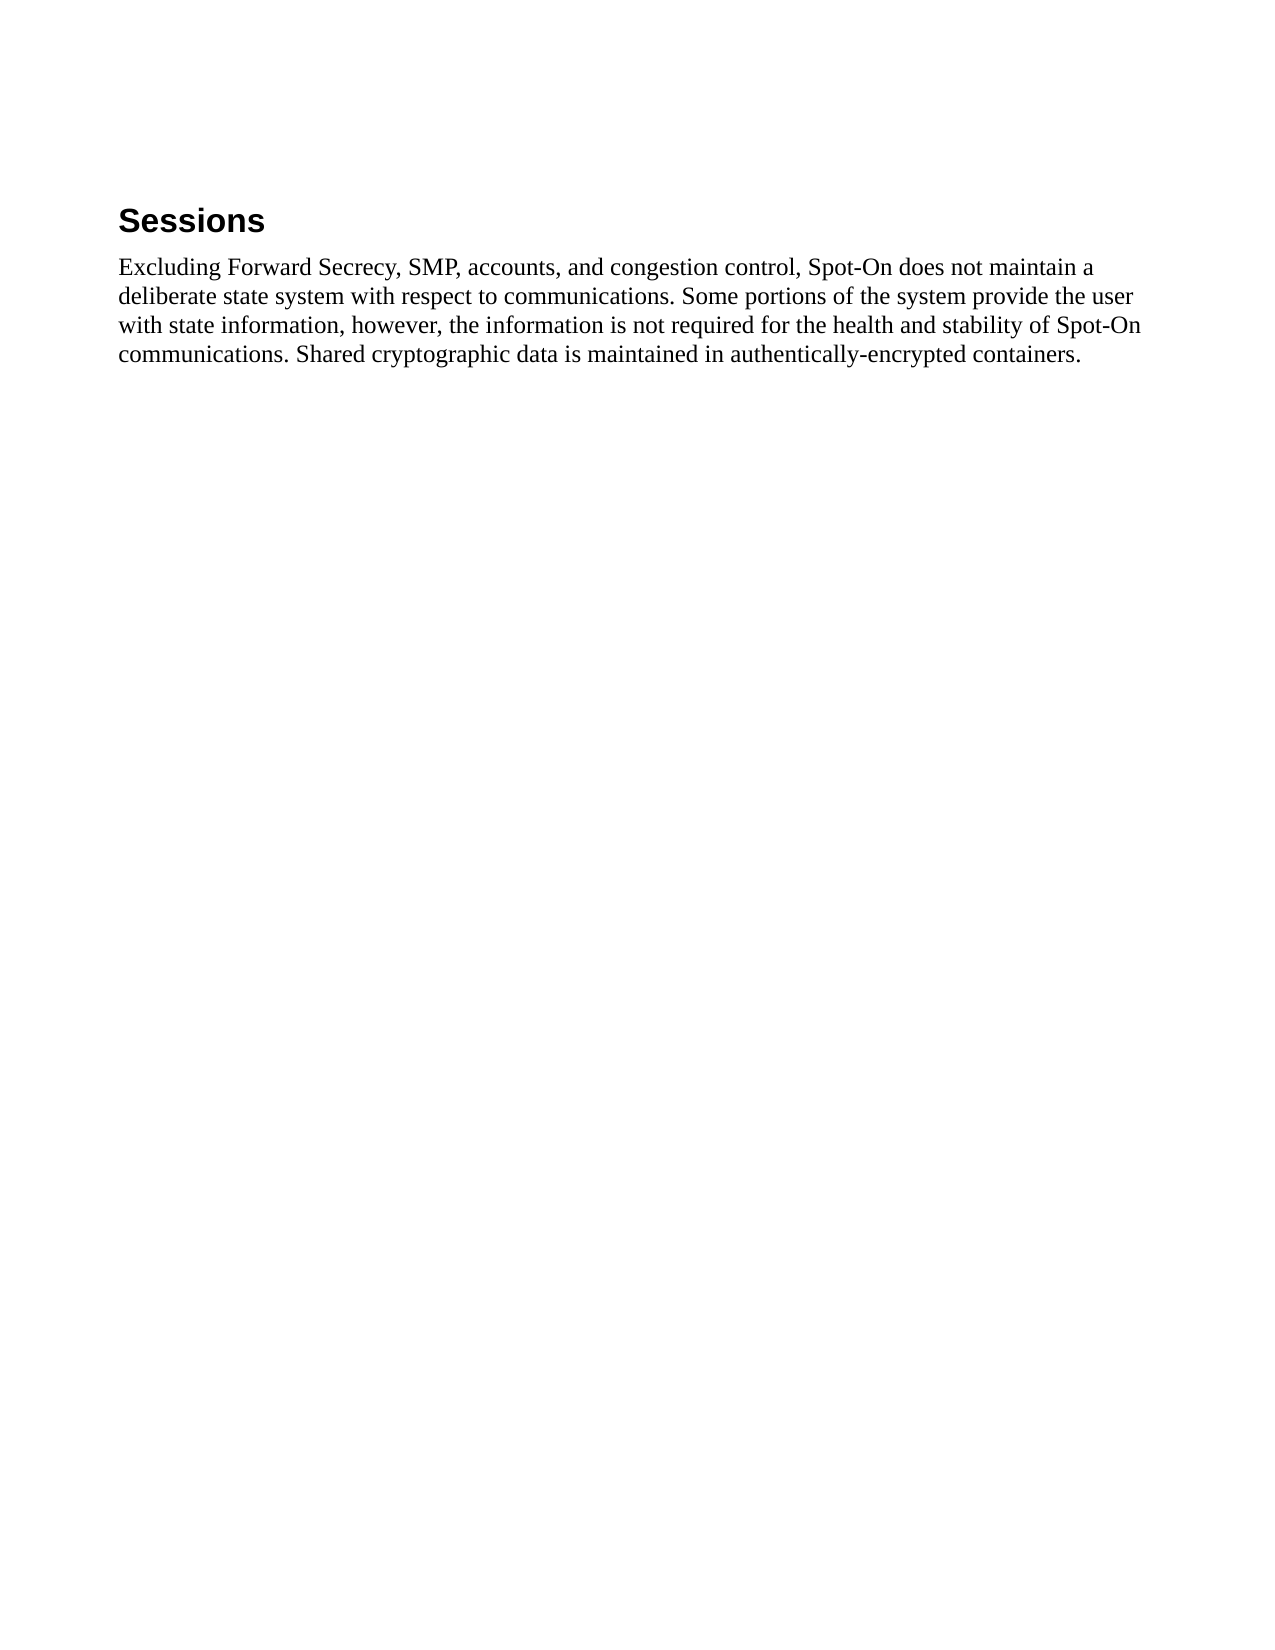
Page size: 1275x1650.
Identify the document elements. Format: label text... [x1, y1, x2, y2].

text Excluding Forward Secrecy, SMP, accounts, and congestion control, Spot-On does not maintain a deliberate state system with respect to communications. Some portions of the system provide the user with state information, however, the information is not required for the health and stability of Spot-On communications. Shared cryptographic data is maintained in authentically-encrypted containers. [118, 252, 1157, 367]
subtitle Sessions [118, 201, 1157, 240]
